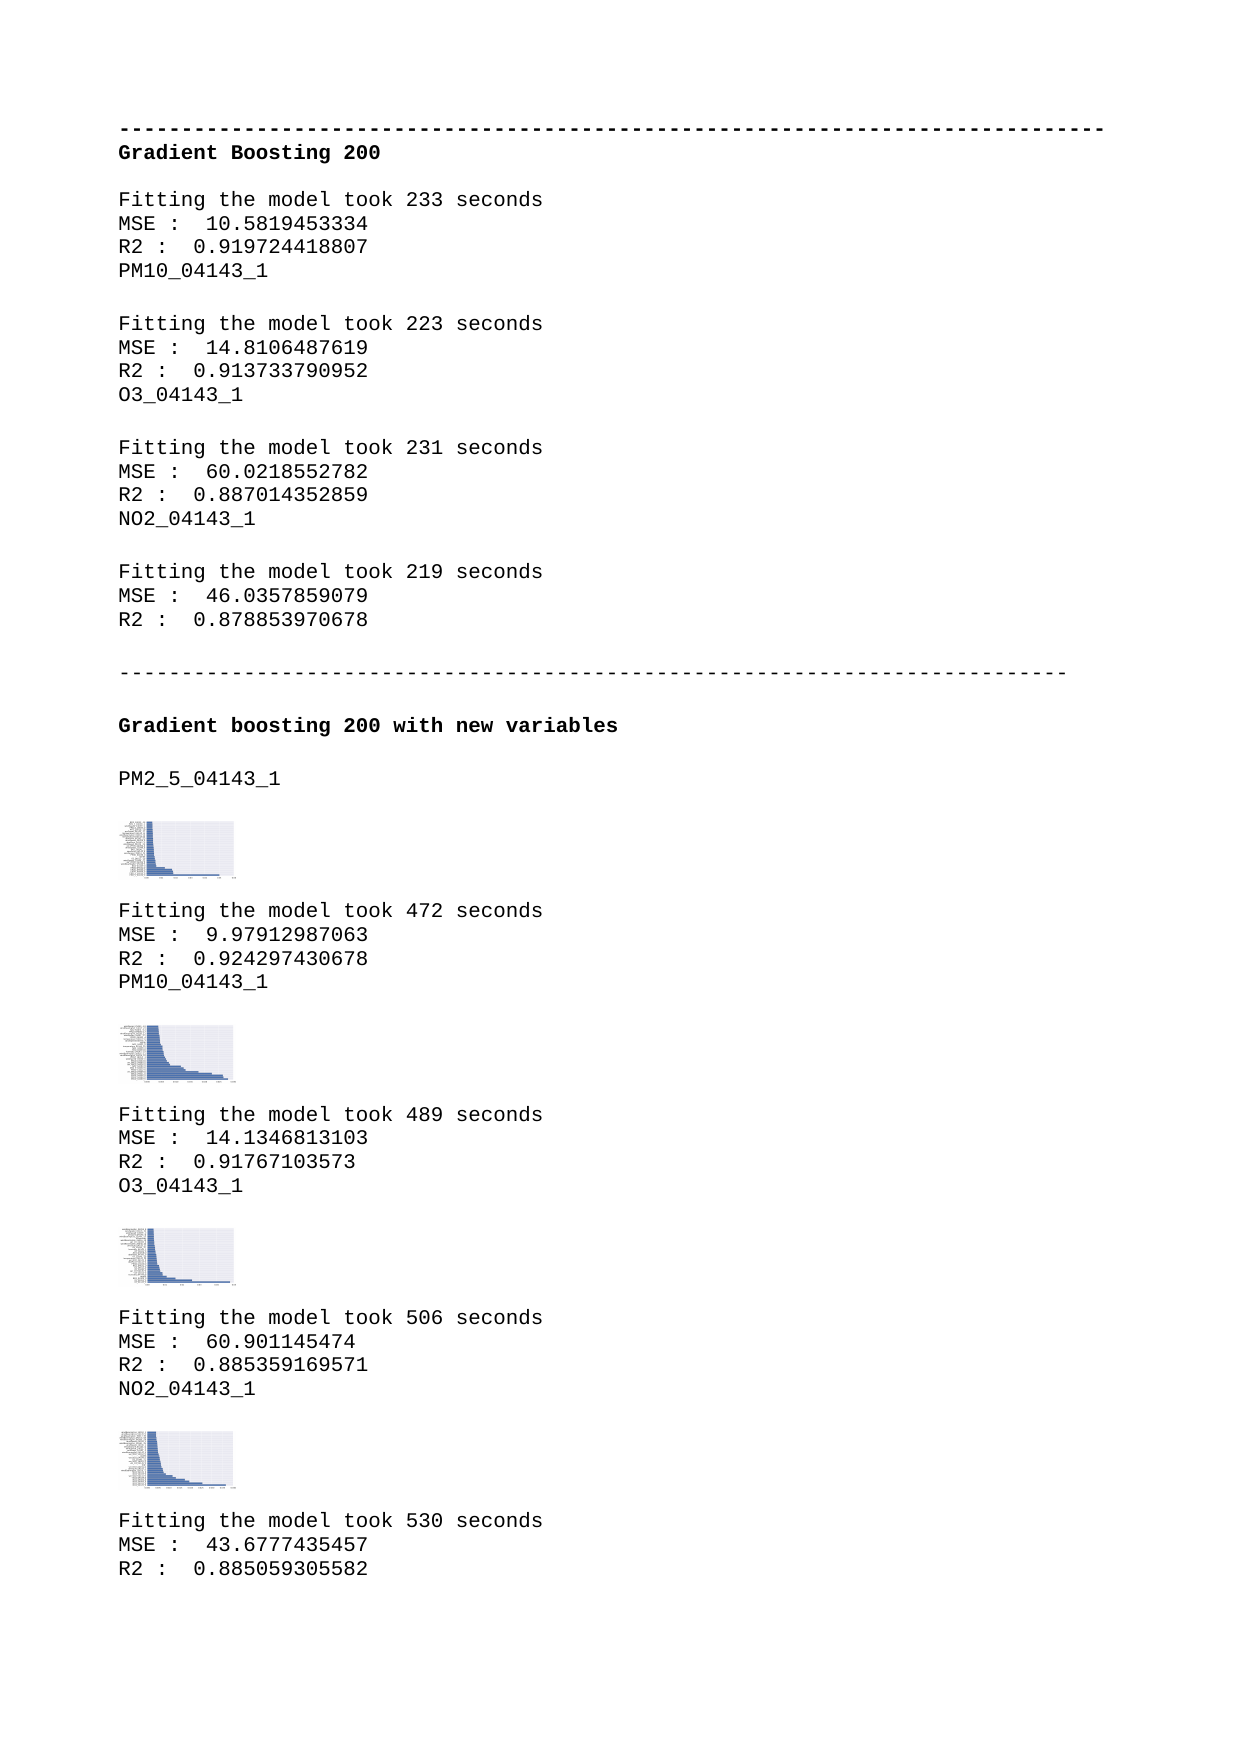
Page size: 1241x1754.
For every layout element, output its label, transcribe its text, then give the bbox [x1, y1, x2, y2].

text PM10_04143_1 [118, 260, 1122, 284]
text Gradient Boosting 200 [118, 142, 1122, 165]
text R2 : 0.91767103573 [118, 1151, 1122, 1174]
text O3_04143_1 [118, 1174, 1122, 1198]
text ---------------------------------------------------------------------------- [118, 662, 1122, 685]
text ------------------------------------------------------------------------------- [118, 118, 1122, 142]
text Fitting the model took 231 seconds [118, 437, 1122, 461]
picture [118, 1227, 237, 1287]
text MSE : 9.97912987063 [118, 924, 1122, 948]
picture [118, 821, 237, 880]
text PM10_04143_1 [118, 971, 1122, 995]
text Fitting the model took 233 seconds [118, 189, 1122, 213]
text MSE : 46.0357859079 [118, 585, 1122, 608]
text Fitting the model took 219 seconds [118, 561, 1122, 585]
text MSE : 60.901145474 [118, 1331, 1122, 1354]
text O3_04143_1 [118, 384, 1122, 408]
text R2 : 0.878853970678 [118, 608, 1122, 632]
text MSE : 14.8106487619 [118, 337, 1122, 360]
text PM2_5_04143_1 [118, 768, 1122, 792]
picture [118, 1024, 237, 1084]
text Fitting the model took 506 seconds [118, 1307, 1122, 1331]
text R2 : 0.913733790952 [118, 360, 1122, 384]
text NO2_04143_1 [118, 1378, 1122, 1402]
picture [118, 1431, 237, 1490]
text R2 : 0.885059305582 [118, 1558, 1122, 1581]
text R2 : 0.885359169571 [118, 1354, 1122, 1378]
text R2 : 0.924297430678 [118, 948, 1122, 971]
text MSE : 43.6777435457 [118, 1534, 1122, 1558]
text R2 : 0.919724418807 [118, 236, 1122, 260]
text Fitting the model took 530 seconds [118, 1510, 1122, 1534]
text R2 : 0.887014352859 [118, 484, 1122, 508]
text MSE : 14.1346813103 [118, 1127, 1122, 1151]
text Fitting the model took 489 seconds [118, 1104, 1122, 1127]
text NO2_04143_1 [118, 508, 1122, 532]
text Fitting the model took 472 seconds [118, 900, 1122, 924]
text MSE : 60.0218552782 [118, 461, 1122, 484]
text MSE : 10.5819453334 [118, 213, 1122, 236]
text Gradient boosting 200 with new variables [118, 715, 1122, 738]
text Fitting the model took 223 seconds [118, 313, 1122, 337]
